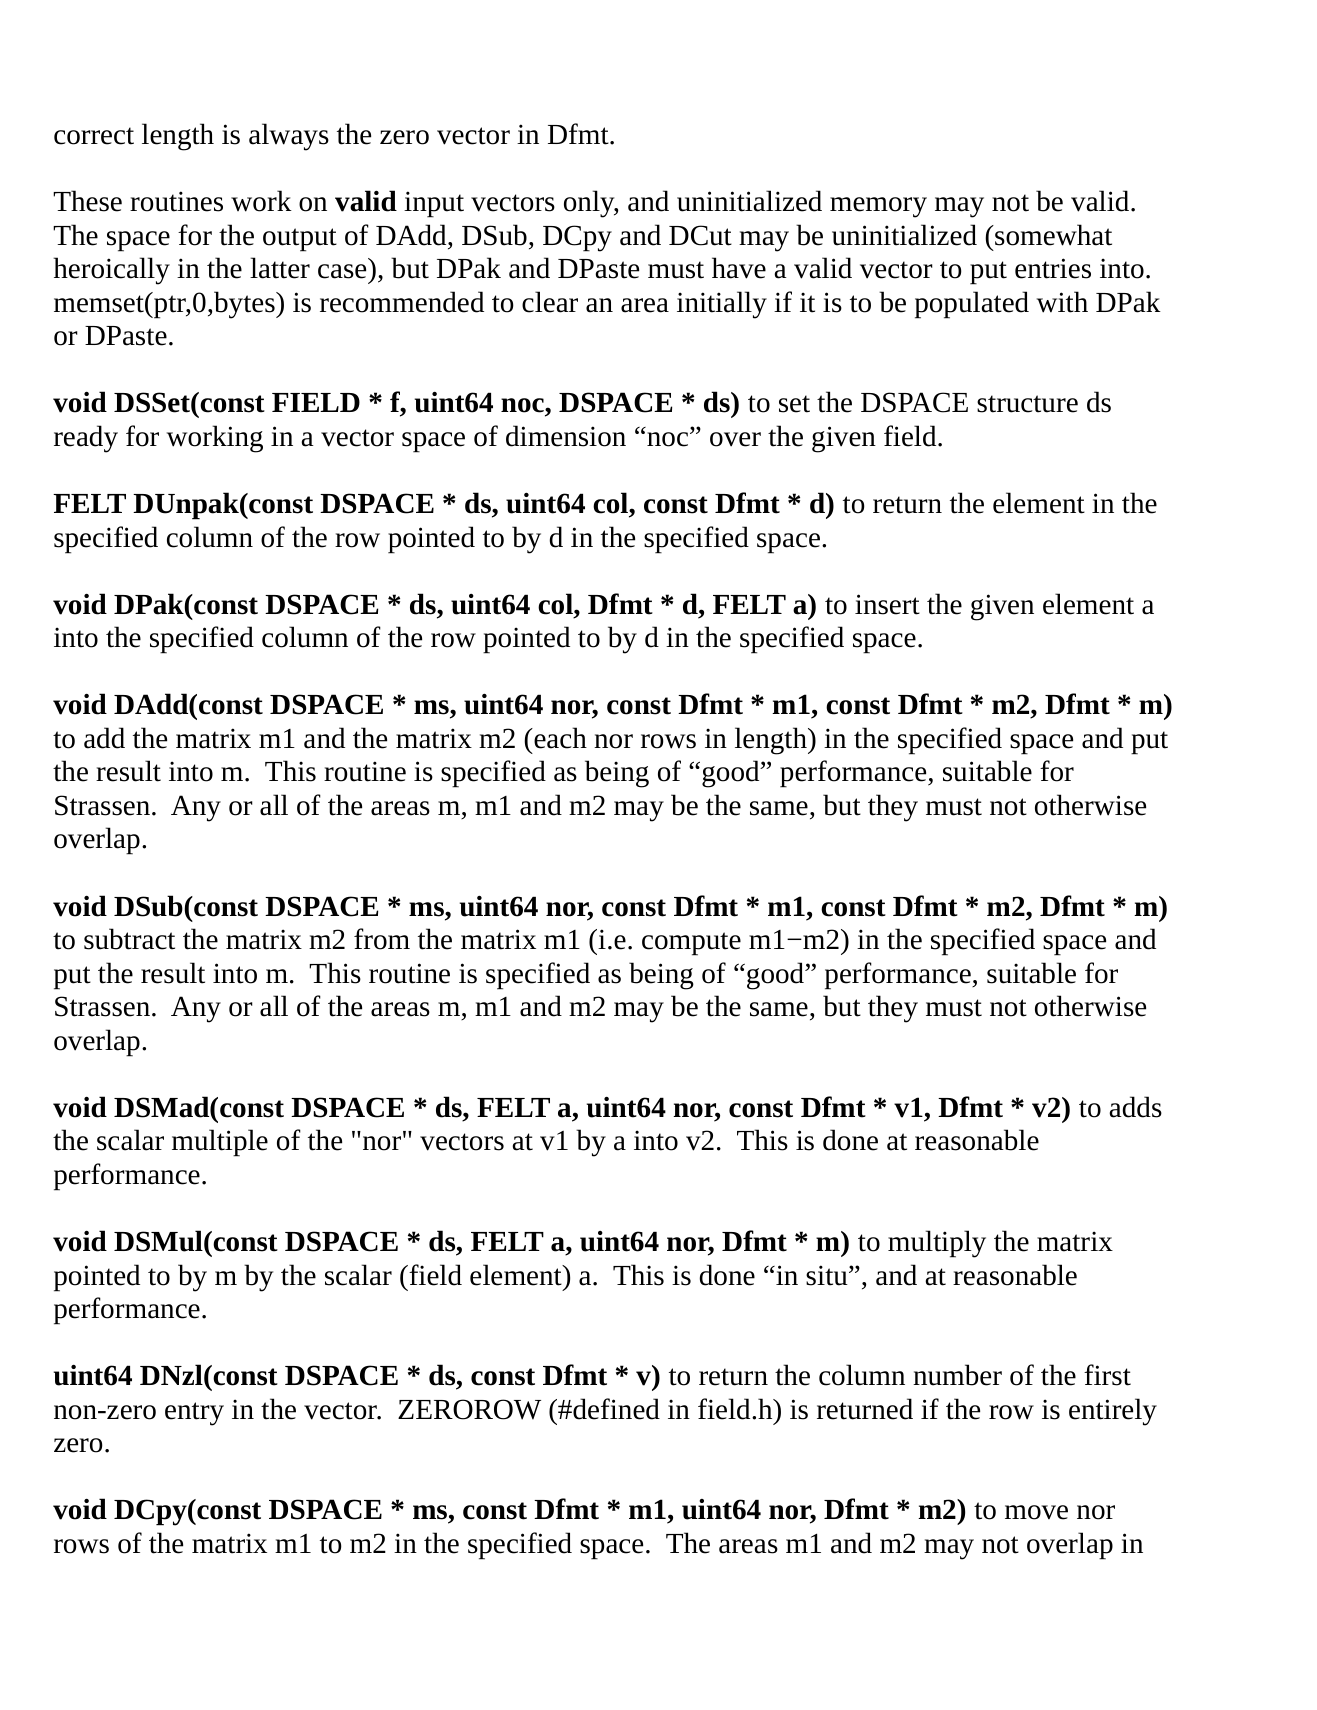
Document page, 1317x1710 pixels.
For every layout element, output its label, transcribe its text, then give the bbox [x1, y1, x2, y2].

text uint64 DNzl(const DSPACE * ds, const Dfmt * v) to return the column number of the first non-zero entry in the vector. ZEROROW (#defined in field.h) is returned if the row is entirely zero. [53, 1358, 1174, 1459]
text void DCpy(const DSPACE * ms, const Dfmt * m1, uint64 nor, Dfmt * m2) to move nor rows of the matrix m1 to m2 in the specified space. The areas m1 and m2 may not overlap in [53, 1492, 1174, 1559]
text void DAdd(const DSPACE * ms, uint64 nor, const Dfmt * m1, const Dfmt * m2, Dfmt * m) to add the matrix m1 and the matrix m2 (each nor rows in length) in the specified space and put the result into m. This routine is specified as being of “good” performance, suitable for Strassen. Any or all of the areas m, m1 and m2 may be the same, but they must not otherwise overlap. [53, 687, 1174, 855]
text void DSMad(const DSPACE * ds, FELT a, uint64 nor, const Dfmt * v1, Dfmt * v2) to adds the scalar multiple of the "nor" vectors at v1 by a into v2. This is done at reasonable performance. [53, 1090, 1174, 1191]
text correct length is always the zero vector in Dfmt. [53, 117, 1174, 151]
text These routines work on valid input vectors only, and uninitialized memory may not be valid. The space for the output of DAdd, DSub, DCpy and DCut may be uninitialized (somewhat heroically in the latter case), but DPak and DPaste must have a valid vector to put entries into. memset(ptr,0,bytes) is recommended to clear an area initially if it is to be populated with DPak or DPaste. [53, 184, 1174, 352]
text void DSSet(const FIELD * f, uint64 noc, DSPACE * ds) to set the DSPACE structure ds ready for working in a vector space of dimension “noc” over the given field. [53, 386, 1174, 453]
text FELT DUnpak(const DSPACE * ds, uint64 col, const Dfmt * d) to return the element in the specified column of the row pointed to by d in the specified space. [53, 486, 1174, 553]
text void DSMul(const DSPACE * ds, FELT a, uint64 nor, Dfmt * m) to multiply the matrix pointed to by m by the scalar (field element) a. This is done “in situ”, and at reasonable performance. [53, 1224, 1174, 1325]
text void DPak(const DSPACE * ds, uint64 col, Dfmt * d, FELT a) to insert the given element a into the specified column of the row pointed to by d in the specified space. [53, 587, 1174, 654]
text void DSub(const DSPACE * ms, uint64 nor, const Dfmt * m1, const Dfmt * m2, Dfmt * m) to subtract the matrix m2 from the matrix m1 (i.e. compute m1−m2) in the specified space and put the result into m. This routine is specified as being of “good” performance, suitable for Strassen. Any or all of the areas m, m1 and m2 may be the same, but they must not otherwise overlap. [53, 889, 1174, 1056]
